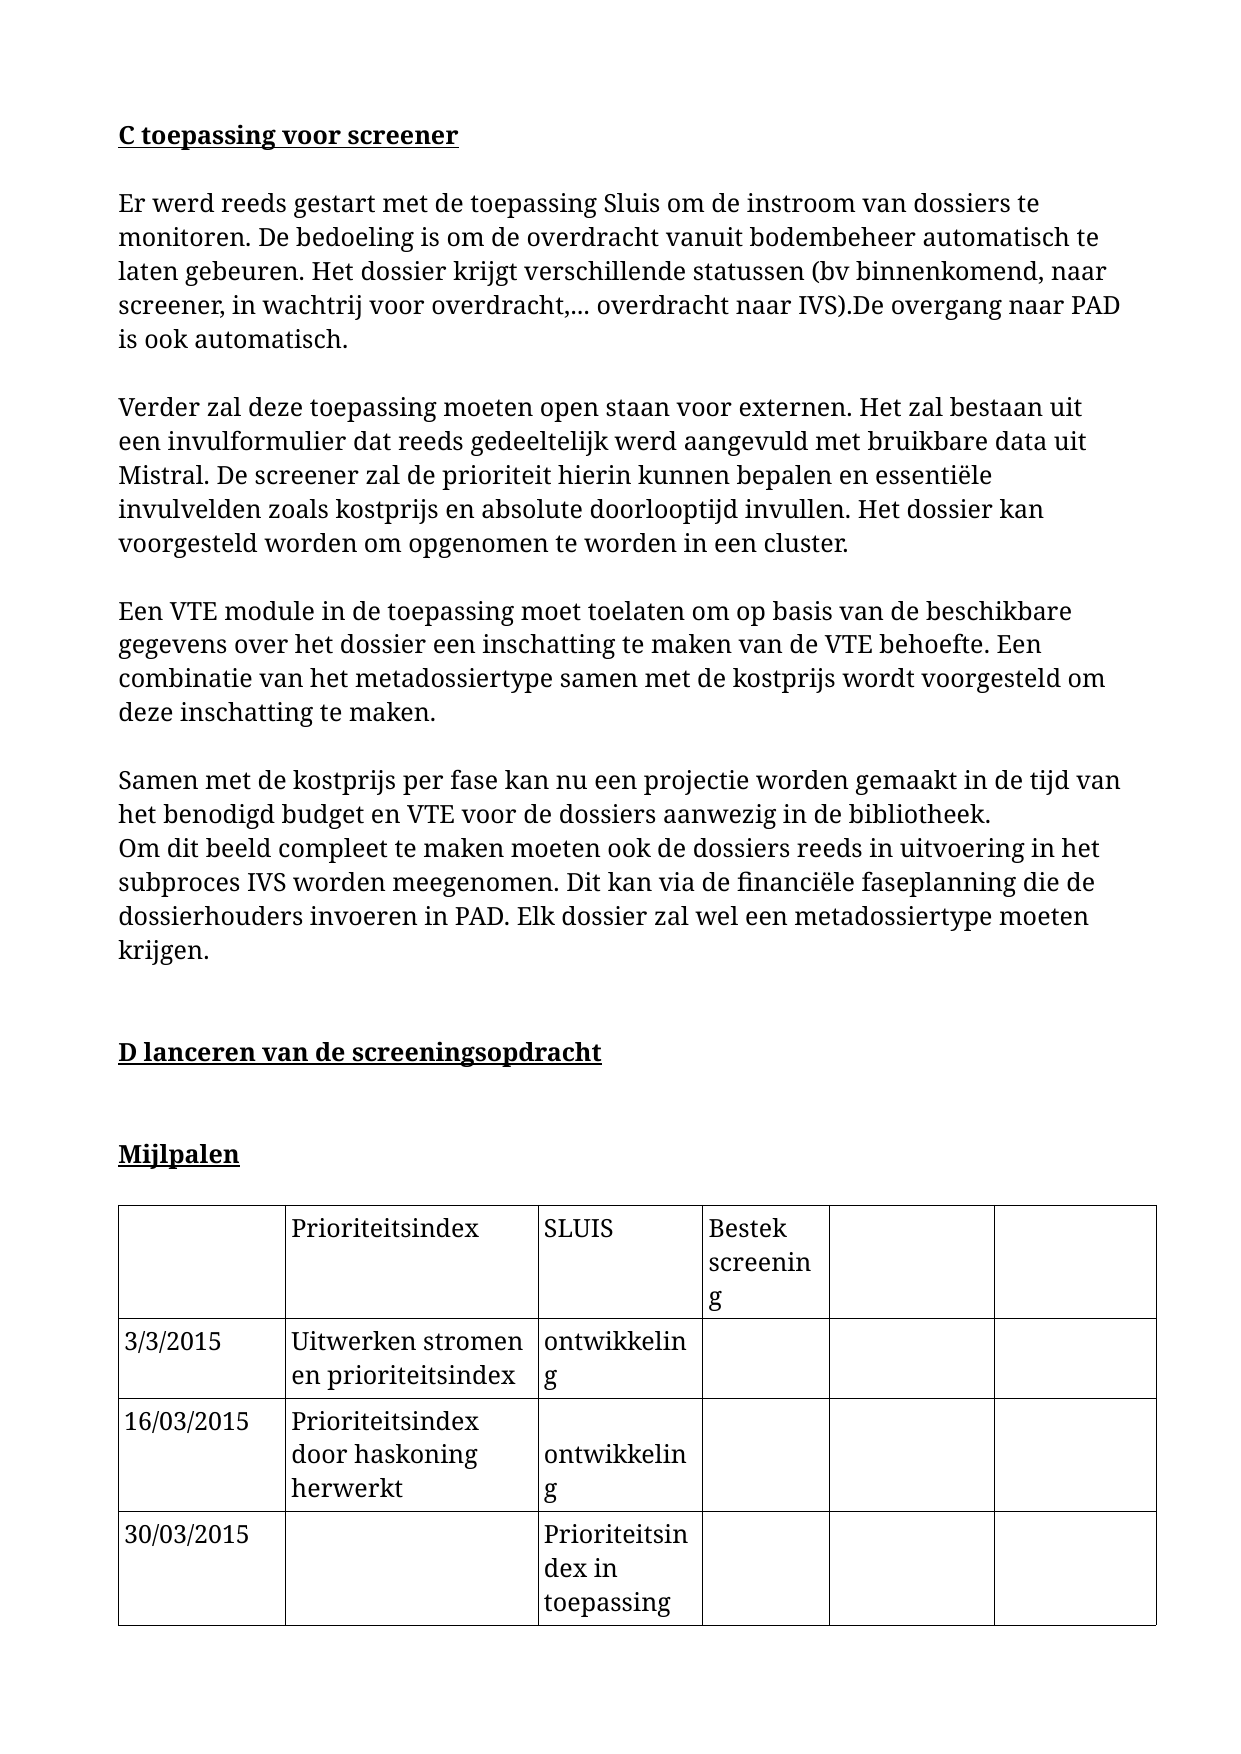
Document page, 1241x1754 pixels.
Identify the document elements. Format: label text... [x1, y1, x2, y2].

text Een VTE module in de toepassing moet toelaten om op basis van de beschikbare gegevens over het dossier een inschatting te maken van de VTE behoefte. Een combinatie van het metadossiertype samen met de kostprijs wordt voorgesteld om deze inschatting te maken. [118, 593, 1122, 729]
table_header Bestek screening [703, 1206, 829, 1318]
text Mijlpalen [118, 1137, 1122, 1171]
table_cell [286, 1512, 538, 1624]
table_cell [995, 1319, 1156, 1398]
text Om dit beeld compleet te maken moeten ook de dossiers reeds in uitvoering in het subproces IVS worden meegenomen. Dit kan via de financiële faseplanning die de dossierhouders invoeren in PAD. Elk dossier zal wel een metadossiertype moeten krijgen. [118, 831, 1122, 967]
text C toepassing voor screener [118, 118, 1122, 152]
table_cell [703, 1319, 829, 1398]
table_header [995, 1206, 1156, 1318]
text Verder zal deze toepassing moeten open staan voor externen. Het zal bestaan uit een invulformulier dat reeds gedeeltelijk werd aangevuld met bruikbare data uit Mistral. De screener zal de prioriteit hierin kunnen bepalen en essentiële invulvelden zoals kostprijs en absolute doorlooptijd invullen. Het dossier kan voorgesteld worden om opgenomen te worden in een cluster. [118, 390, 1122, 559]
table_cell Prioriteitsindex in toepassing [539, 1512, 702, 1624]
table_cell [830, 1512, 994, 1624]
table_cell [995, 1399, 1156, 1511]
table_header [119, 1206, 285, 1318]
table_cell 16/03/2015 [119, 1399, 285, 1511]
table_header SLUIS [539, 1206, 702, 1318]
table_cell [830, 1399, 994, 1511]
text Er werd reeds gestart met de toepassing Sluis om de instroom van dossiers te monitoren. De bedoeling is om de overdracht vanuit bodembeheer automatisch te laten gebeuren. Het dossier krijgt verschillende statussen (bv binnenkomend, naar screener, in wachtrij voor overdracht,... overdracht naar IVS).De overgang naar PAD is ook automatisch. [118, 186, 1122, 356]
table_cell Uitwerken stromen en prioriteitsindex [286, 1319, 538, 1398]
table_cell ontwikkeling [539, 1399, 702, 1511]
table_cell [995, 1512, 1156, 1624]
table_header Prioriteitsindex [286, 1206, 538, 1318]
text D lanceren van de screeningsopdracht [118, 1035, 1122, 1069]
table_cell 3/3/2015 [119, 1319, 285, 1398]
table_header [830, 1206, 994, 1318]
text Samen met de kostprijs per fase kan nu een projectie worden gemaakt in de tijd van het benodigd budget en VTE voor de dossiers aanwezig in de bibliotheek. [118, 763, 1122, 831]
table_cell 30/03/2015 [119, 1512, 285, 1624]
table_cell [830, 1319, 994, 1398]
table_cell [703, 1399, 829, 1511]
table_cell [703, 1512, 829, 1624]
table_cell Prioriteitsindex door haskoning herwerkt [286, 1399, 538, 1511]
table_cell ontwikkeling [539, 1319, 702, 1398]
